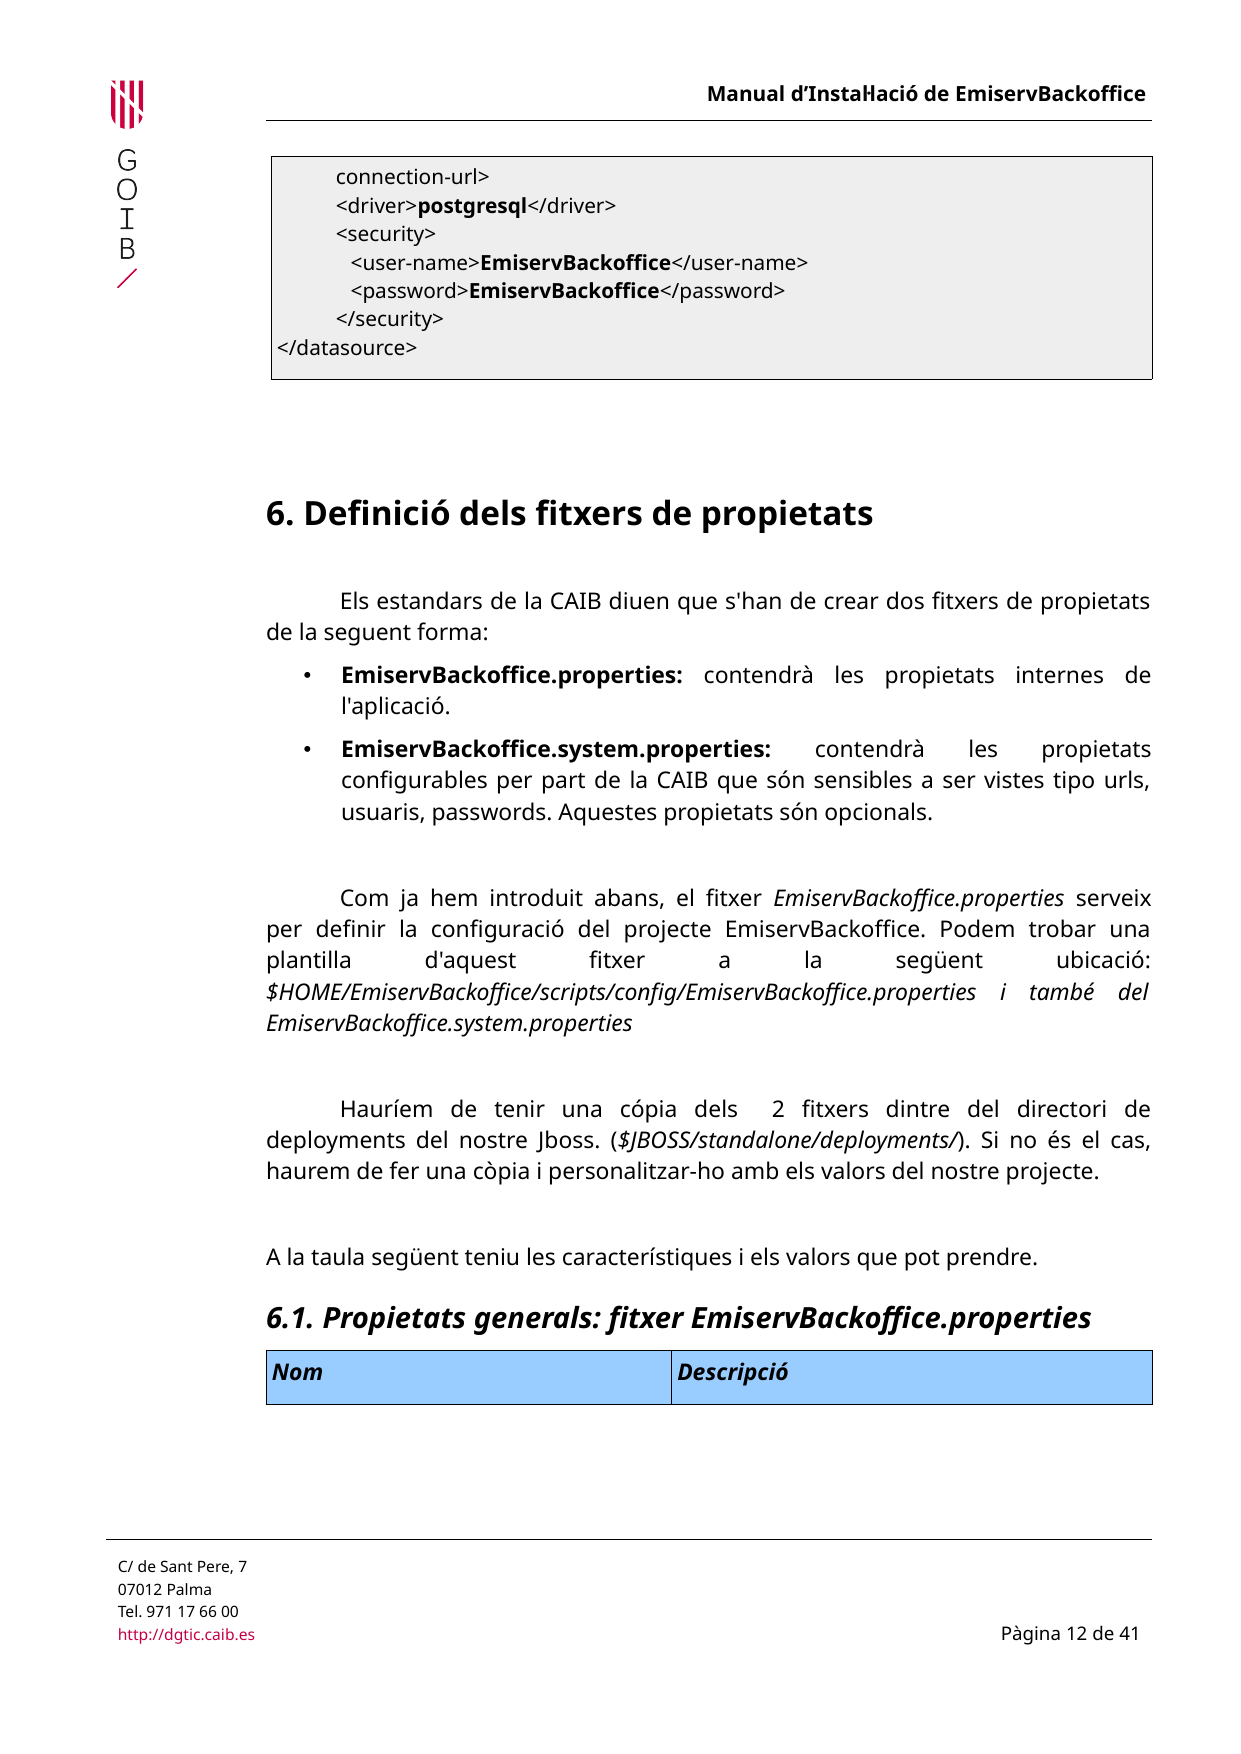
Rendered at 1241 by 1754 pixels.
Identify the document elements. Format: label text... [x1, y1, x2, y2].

subtitle Propietats generals: fitxer EmiservBackoffice.properties [266, 1298, 1152, 1337]
table_header Nom [267, 1351, 671, 1404]
text Com ja hem introduit abans, el fitxer EmiservBackoffice.properties serveix per definir la configuració del projecte EmiservBackoffice. Podem trobar una plantilla d'aquest fitxer a la següent ubicació: $HOME/EmiservBackoffice/scripts/config/EmiservBackoffice.properties i també del EmiservBackoffice.system.properties [266, 882, 1152, 1038]
list EmiservBackoffice.system.properties: contendrà les propietats configurables per part de la CAIB que són sensibles a ser vistes tipo urls, usuaris, passwords. Aquestes propietats són opcionals. [303, 733, 1152, 827]
subtitle Definició dels fitxers de propietats [266, 490, 1152, 535]
table_header Descripció [672, 1351, 1152, 1404]
table_header connection-url> <driver>postgresql</driver> <security> <user-name>EmiservBackoffice</user-name> <password>EmiservBackoffice</password> </security> </datasource> [272, 157, 1152, 379]
text Hauríem de tenir una cópia dels 2 fitxers dintre del directori de deployments del nostre Jboss. ($JBOSS/standalone/deployments/). Si no és el cas, haurem de fer una còpia i personalitzar-ho amb els valors del nostre projecte. [266, 1093, 1152, 1187]
picture [82, 57, 172, 319]
list EmiservBackoffice.properties: contendrà les propietats internes de l'aplicació. [303, 659, 1152, 721]
text A la taula següent teniu les característiques i els valors que pot prendre. [266, 1241, 1152, 1273]
text Els estandars de la CAIB diuen que s'han de crear dos fitxers de propietats de la seguent forma: [266, 585, 1152, 647]
